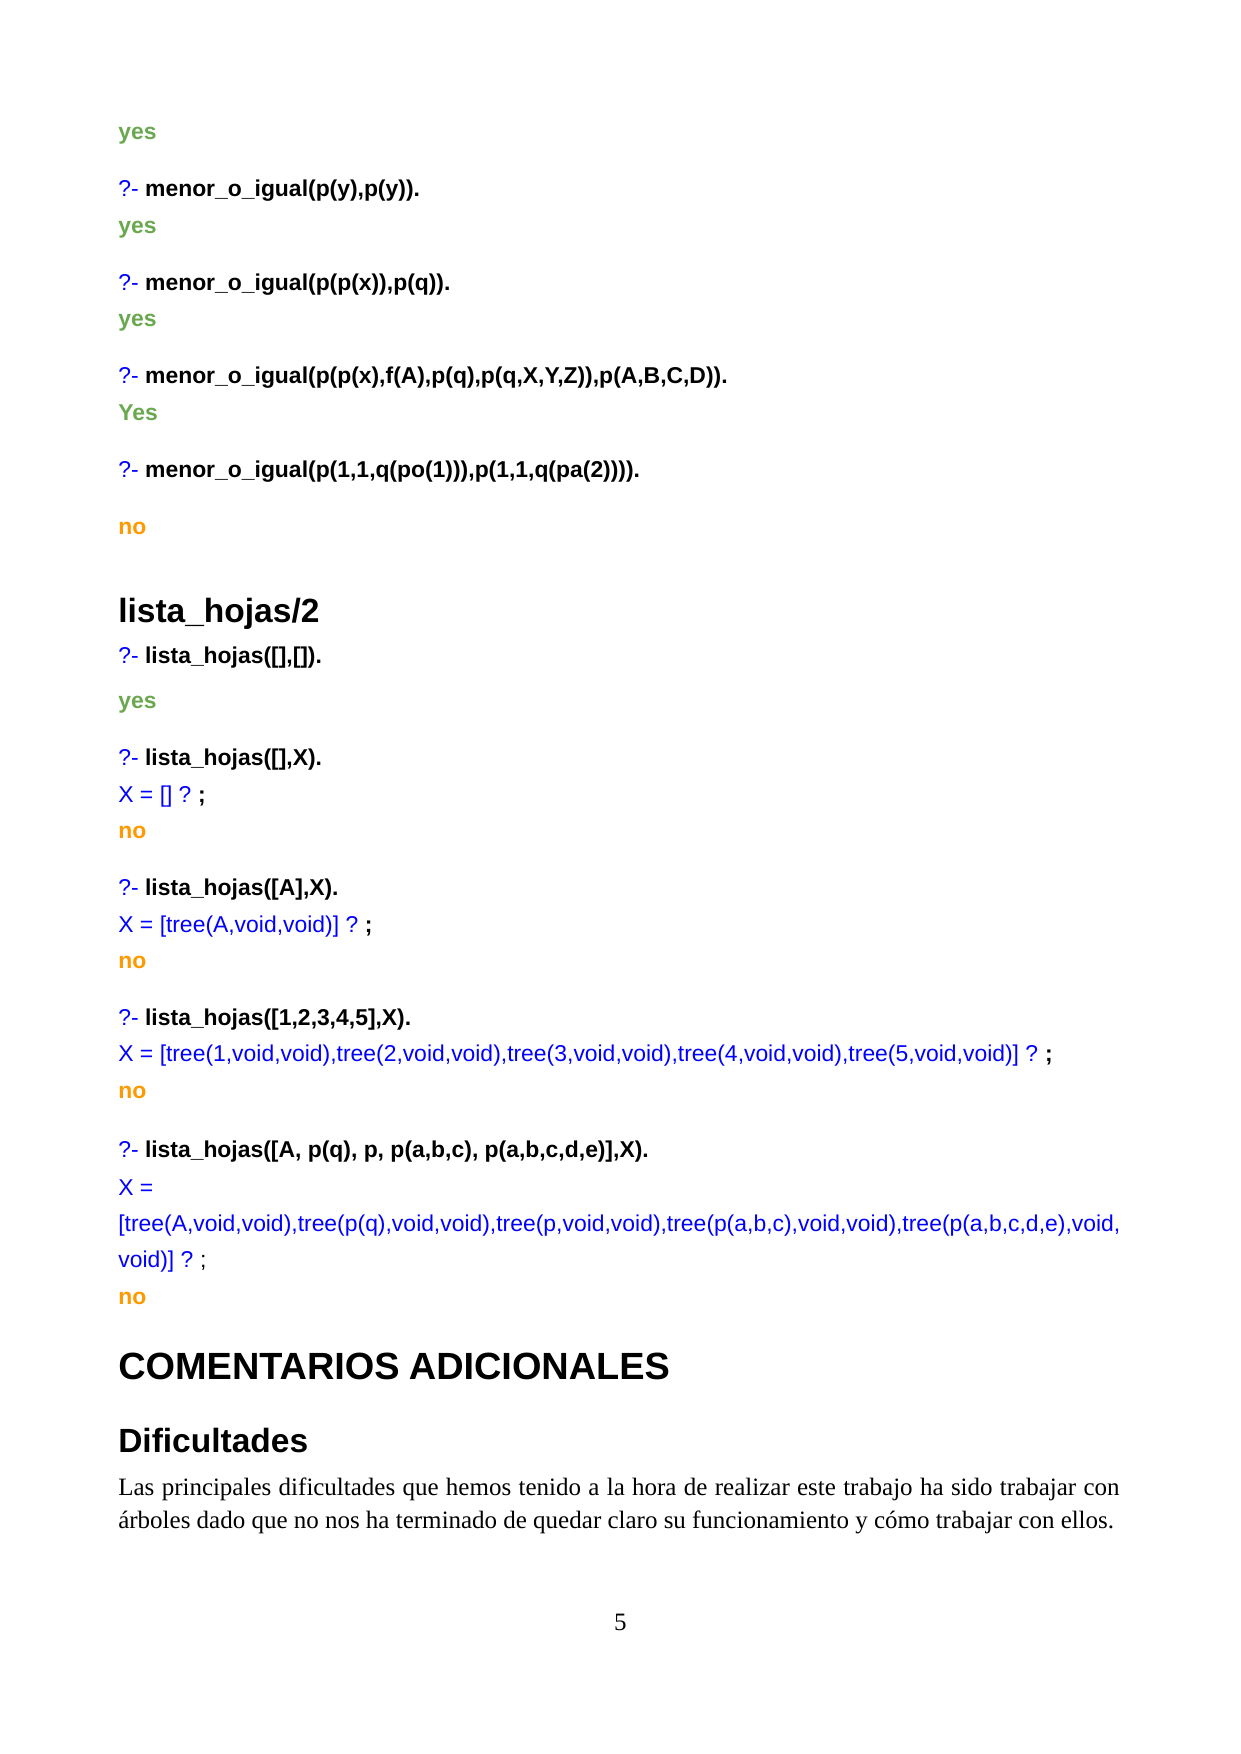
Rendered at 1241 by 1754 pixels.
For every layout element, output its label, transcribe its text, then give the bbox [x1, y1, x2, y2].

text ?- lista_hojas([],X). [118, 744, 1122, 771]
text ?- menor_o_igual(p(1,1,q(po(1))),p(1,1,q(pa(2)))). [118, 456, 1122, 482]
text X = [tree(A,void,void),tree(p(q),void,void),tree(p,void,void),tree(p(a,b,c),void,void),tree(p(a,b,c,d,e),void,void)] ? ; [118, 1173, 1122, 1273]
subtitle lista_hojas/2 [118, 591, 1122, 630]
text X = [tree(1,void,void),tree(2,void,void),tree(3,void,void),tree(4,void,void),tree(5,void,void)] ? ; [118, 1040, 1122, 1067]
text X = [] ? ; [118, 781, 1122, 807]
text ?- lista_hojas([A],X). [118, 874, 1122, 901]
text no [118, 1077, 1122, 1103]
text ?- menor_o_igual(p(y),p(y)). [118, 175, 1122, 202]
text no [118, 513, 1122, 539]
subtitle Dificultades [118, 1421, 1122, 1459]
text ?- lista_hojas([1,2,3,4,5],X). [118, 1004, 1122, 1030]
text yes [118, 118, 1122, 144]
text Las principales dificultades que hemos tenido a la hora de realizar este trabajo ha sido trabajar con árboles dado que no nos ha terminado de quedar claro su funcionamiento y cómo trabajar con ellos. [118, 1472, 1122, 1534]
text yes [118, 305, 1122, 332]
text no [118, 947, 1122, 973]
text no [118, 1283, 1122, 1309]
subtitle COMENTARIOS ADICIONALES [118, 1344, 1122, 1388]
text X = [tree(A,void,void)] ? ; [118, 911, 1122, 937]
text ?- lista_hojas([],[]). [118, 642, 1122, 669]
text no [118, 817, 1122, 843]
text yes [118, 687, 1122, 713]
text ?- menor_o_igual(p(p(x)),p(q)). [118, 269, 1122, 295]
text Yes [118, 399, 1122, 425]
text ?- lista_hojas([A, p(q), p, p(a,b,c), p(a,b,c,d,e)],X). [118, 1134, 1122, 1163]
text yes [118, 212, 1122, 238]
text ?- menor_o_igual(p(p(x),f(A),p(q),p(q,X,Y,Z)),p(A,B,C,D)). [118, 362, 1122, 389]
